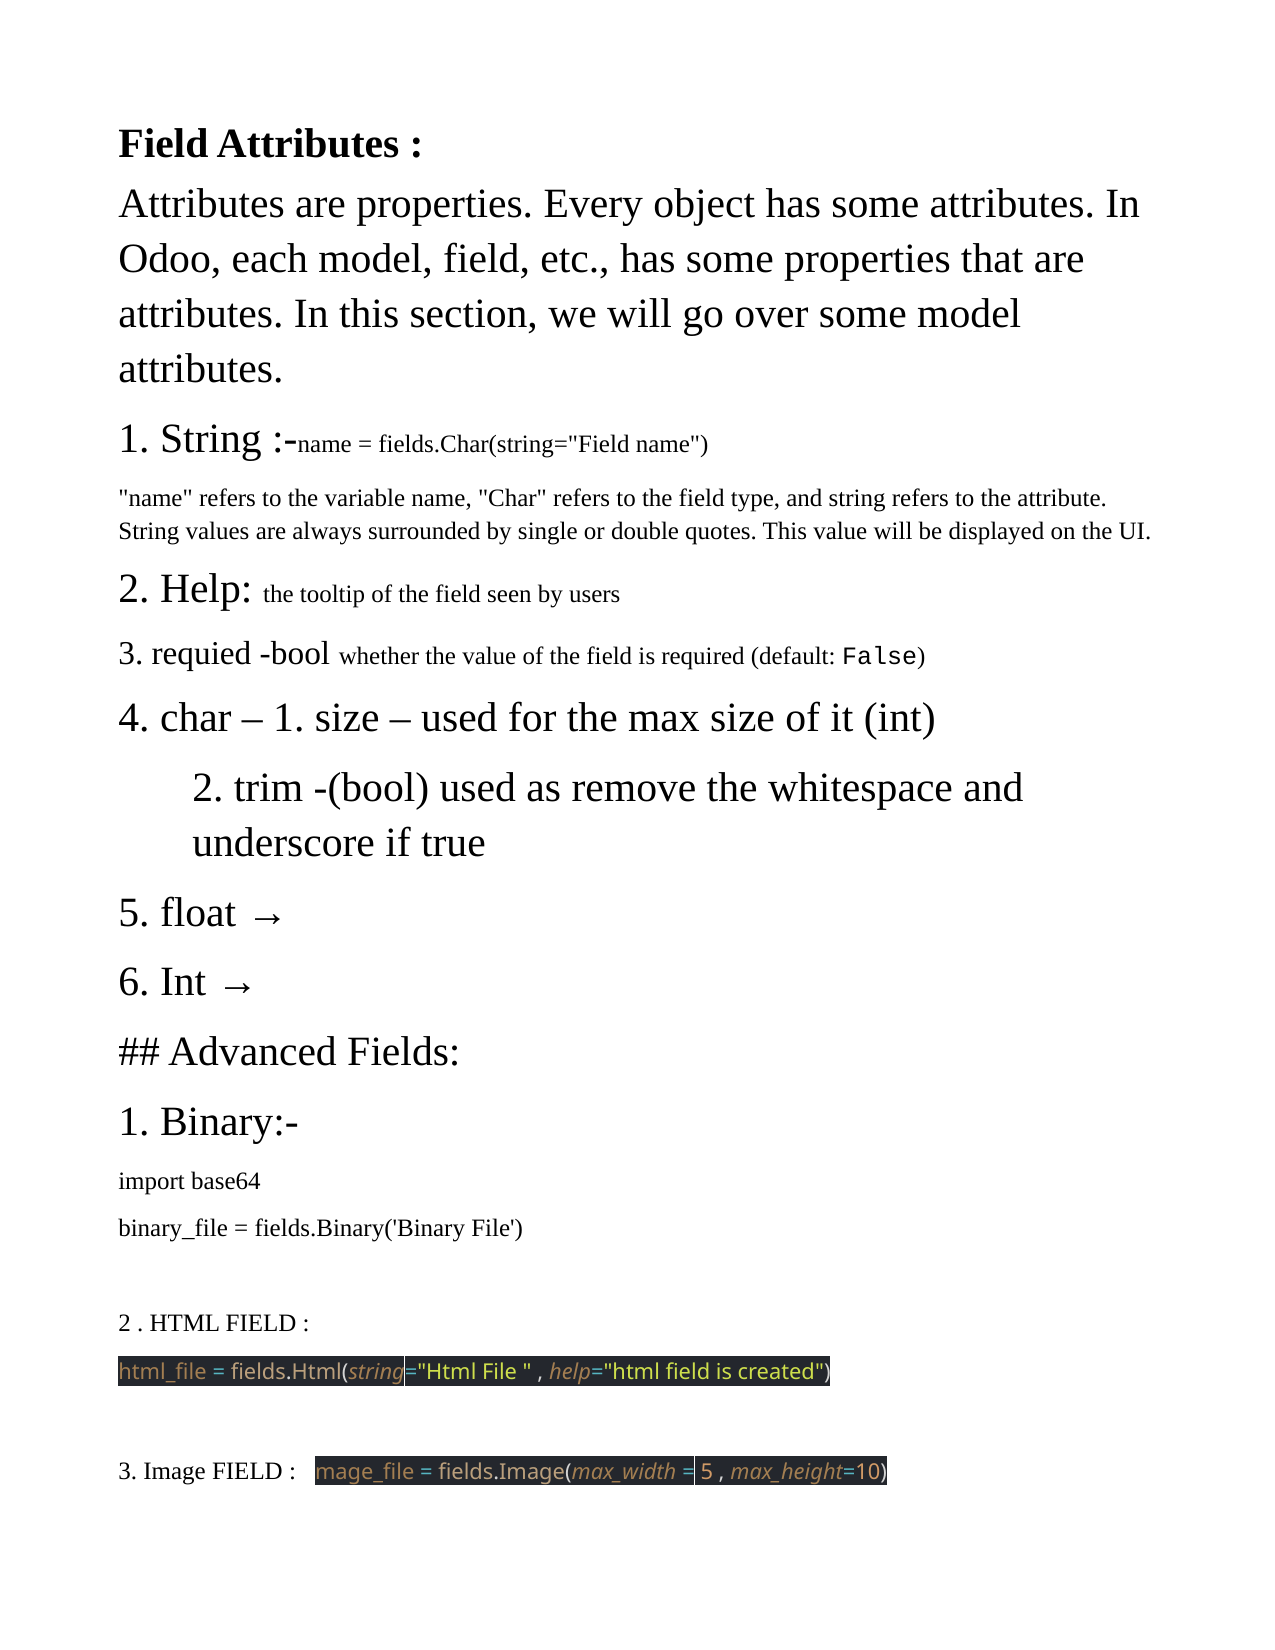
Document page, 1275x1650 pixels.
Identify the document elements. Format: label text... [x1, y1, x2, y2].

text 2. Help: the tooltip of the field seen by users [118, 564, 1157, 612]
text 2. trim -(bool) used as remove the whitespace and underscore if true [118, 762, 1157, 865]
text html_file = fields.Html(string="Html File " , help="html field is created") [118, 1356, 1157, 1386]
text 1. String :-name = fields.Char(string="Field name") [118, 413, 1157, 461]
text 6. Int → [118, 957, 1157, 1004]
text 2 . HTML FIELD : [118, 1308, 1157, 1337]
text import base64 [118, 1166, 1157, 1194]
text 1. Binary:- [118, 1096, 1157, 1144]
text 5. float → [118, 887, 1157, 935]
text 3. requied -bool whether the value of the field is required (default: False) [118, 633, 1157, 672]
text "name" refers to the variable name, "Char" refers to the field type, and string refers to the attribute. String values are always surrounded by single or double quotes. This value will be displayed on the UI. [118, 483, 1157, 545]
text Attributes are properties. Every object has some attributes. In Odoo, each model, field, etc., has some properties that are attributes. In this section, we will go over some model attributes. [118, 178, 1157, 392]
text ## Advanced Fields: [118, 1026, 1157, 1074]
text 4. char – 1. size – used for the max size of it (int) [118, 692, 1157, 740]
text 3. Image FIELD : mage_file = fields.Image(max_width = 5 , max_height=10) [118, 1456, 1157, 1485]
text binary_file = fields.Binary('Binary File') [118, 1213, 1157, 1242]
subtitle Field Attributes : [118, 118, 1157, 166]
